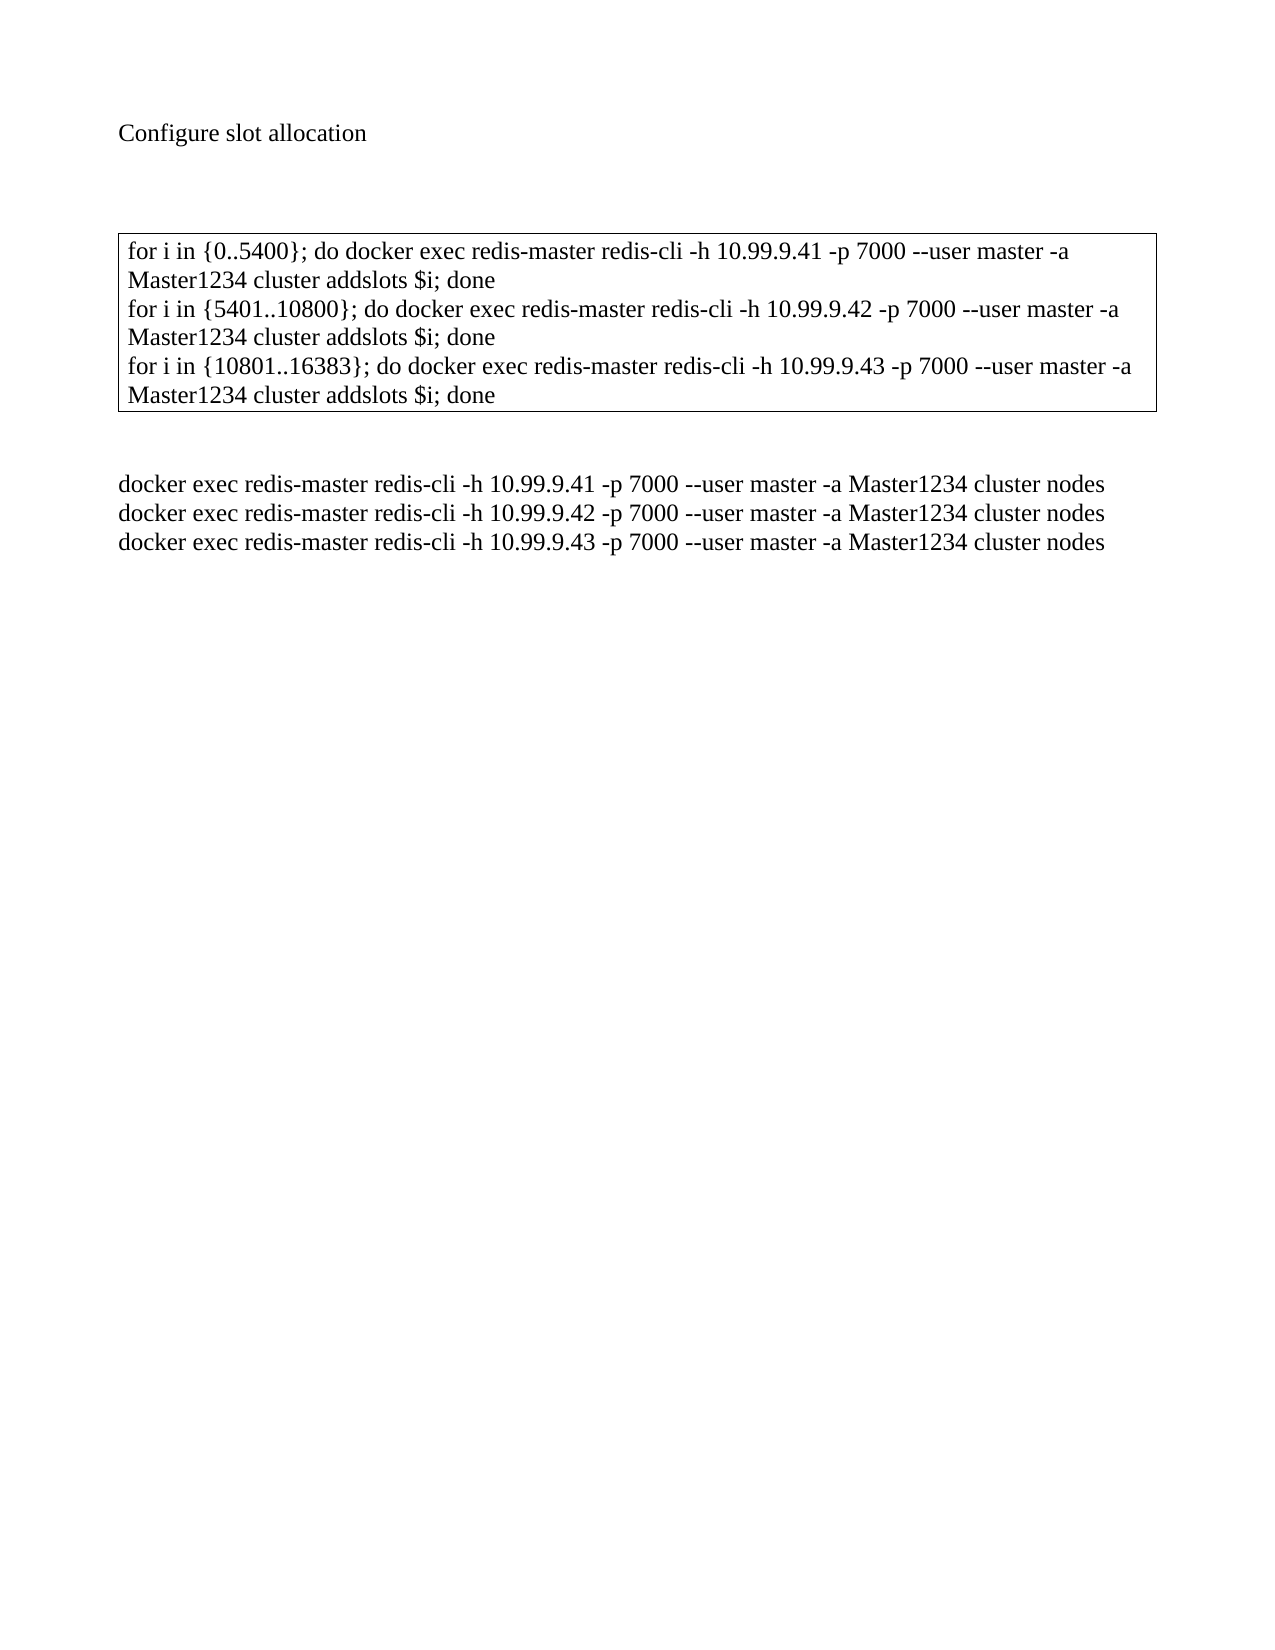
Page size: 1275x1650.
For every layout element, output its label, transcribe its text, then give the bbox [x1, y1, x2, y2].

text Configure slot allocation [118, 118, 1157, 147]
text for i in {0..5400}; do docker exec redis-master redis-cli -h 10.99.9.41 -p 7000 --user master -a Master1234 cluster addslots $i; done [119, 234, 1156, 291]
text for i in {10801..16383}; do docker exec redis-master redis-cli -h 10.99.9.43 -p 7000 --user master -a Master1234 cluster addslots $i; done [119, 348, 1156, 411]
text for i in {5401..10800}; do docker exec redis-master redis-cli -h 10.99.9.42 -p 7000 --user master -a Master1234 cluster addslots $i; done [119, 291, 1156, 348]
text docker exec redis-master redis-cli -h 10.99.9.42 -p 7000 --user master -a Master1234 cluster nodes [118, 498, 1157, 527]
text docker exec redis-master redis-cli -h 10.99.9.41 -p 7000 --user master -a Master1234 cluster nodes [118, 469, 1157, 498]
text docker exec redis-master redis-cli -h 10.99.9.43 -p 7000 --user master -a Master1234 cluster nodes [118, 527, 1157, 556]
